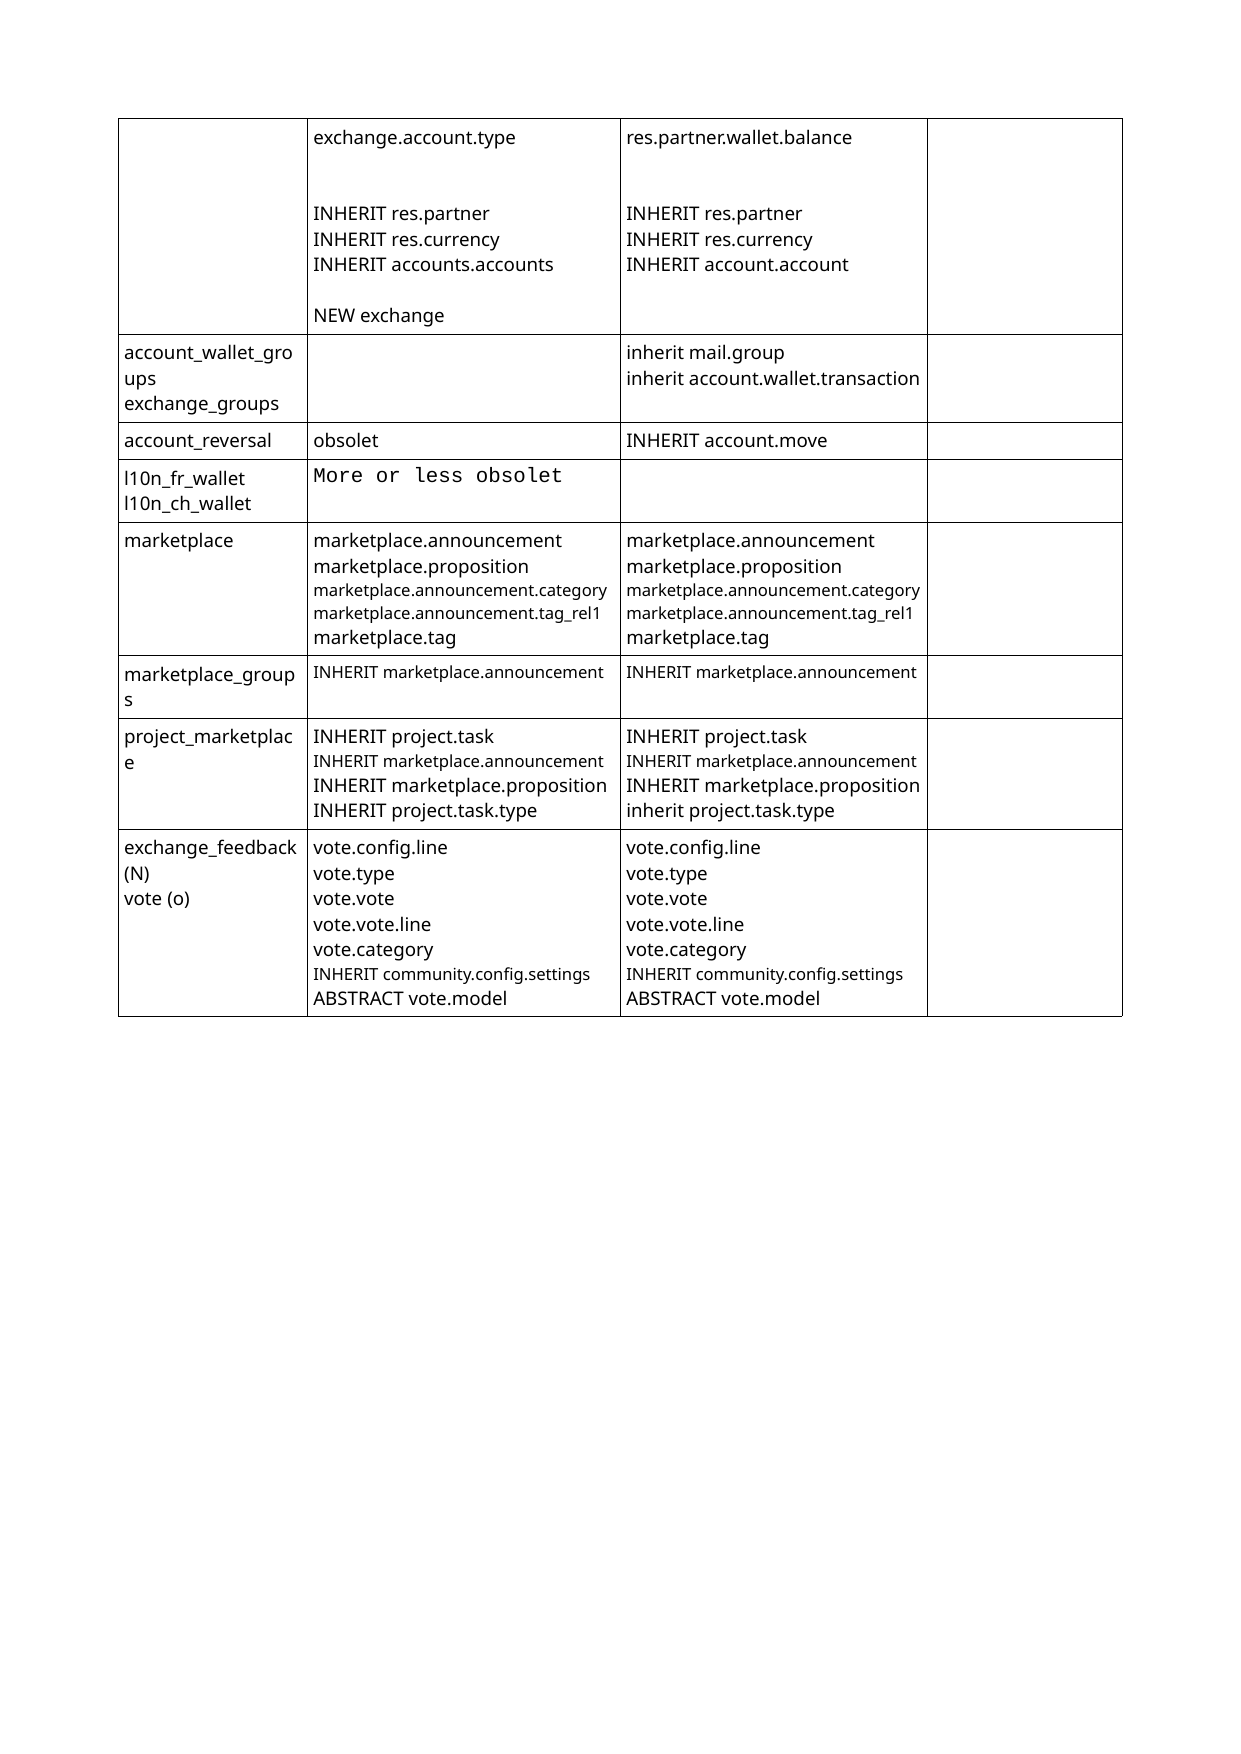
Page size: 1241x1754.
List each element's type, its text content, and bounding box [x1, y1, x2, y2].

table_cell [928, 119, 1122, 334]
table_cell [928, 523, 1122, 655]
table_cell marketplace.announcement marketplace.proposition marketplace.announcement.category marketplace.announcement.tag_rel1 marketplace.tag [308, 523, 620, 655]
table_cell project_marketplace [119, 719, 307, 829]
table_cell [928, 719, 1122, 829]
table_cell INHERIT marketplace.announcement [308, 656, 620, 718]
table_cell marketplace.announcement marketplace.proposition marketplace.announcement.category marketplace.announcement.tag_rel1 marketplace.tag [621, 523, 927, 655]
table_cell account_reversal [119, 423, 307, 459]
table_cell marketplace_groups [119, 656, 307, 718]
table_cell [928, 460, 1122, 522]
table_cell marketplace [119, 523, 307, 655]
table_cell INHERIT project.task INHERIT marketplace.announcement INHERIT marketplace.proposition INHERIT project.task.type [308, 719, 620, 829]
table_cell exchange_feedback (N) vote (o) [119, 830, 307, 1016]
table_cell [928, 830, 1122, 1016]
table_cell INHERIT account.move [621, 423, 927, 459]
table_cell [119, 119, 307, 334]
table_cell account_wallet_groups exchange_groups [119, 335, 307, 422]
table_cell [928, 335, 1122, 422]
table_cell INHERIT marketplace.announcement [621, 656, 927, 718]
table_cell [928, 656, 1122, 718]
table_cell exchange.account.type INHERIT res.partner INHERIT res.currency INHERIT accounts.accounts NEW exchange [308, 119, 620, 334]
table_cell inherit mail.group inherit account.wallet.transaction [621, 335, 927, 422]
table_cell [308, 335, 620, 422]
table_cell More or less obsolet [308, 460, 620, 522]
table_cell [928, 423, 1122, 459]
table_cell [621, 460, 927, 522]
table_cell res.partner.wallet.balance INHERIT res.partner INHERIT res.currency INHERIT account.account [621, 119, 927, 334]
table_cell vote.config.line vote.type vote.vote vote.vote.line vote.category INHERIT community.config.settings ABSTRACT vote.model [308, 830, 620, 1016]
table_cell obsolet [308, 423, 620, 459]
table_cell vote.config.line vote.type vote.vote vote.vote.line vote.category INHERIT community.config.settings ABSTRACT vote.model [621, 830, 927, 1016]
table_cell INHERIT project.task INHERIT marketplace.announcement INHERIT marketplace.proposition inherit project.task.type [621, 719, 927, 829]
table_cell l10n_fr_wallet l10n_ch_wallet [119, 460, 307, 522]
